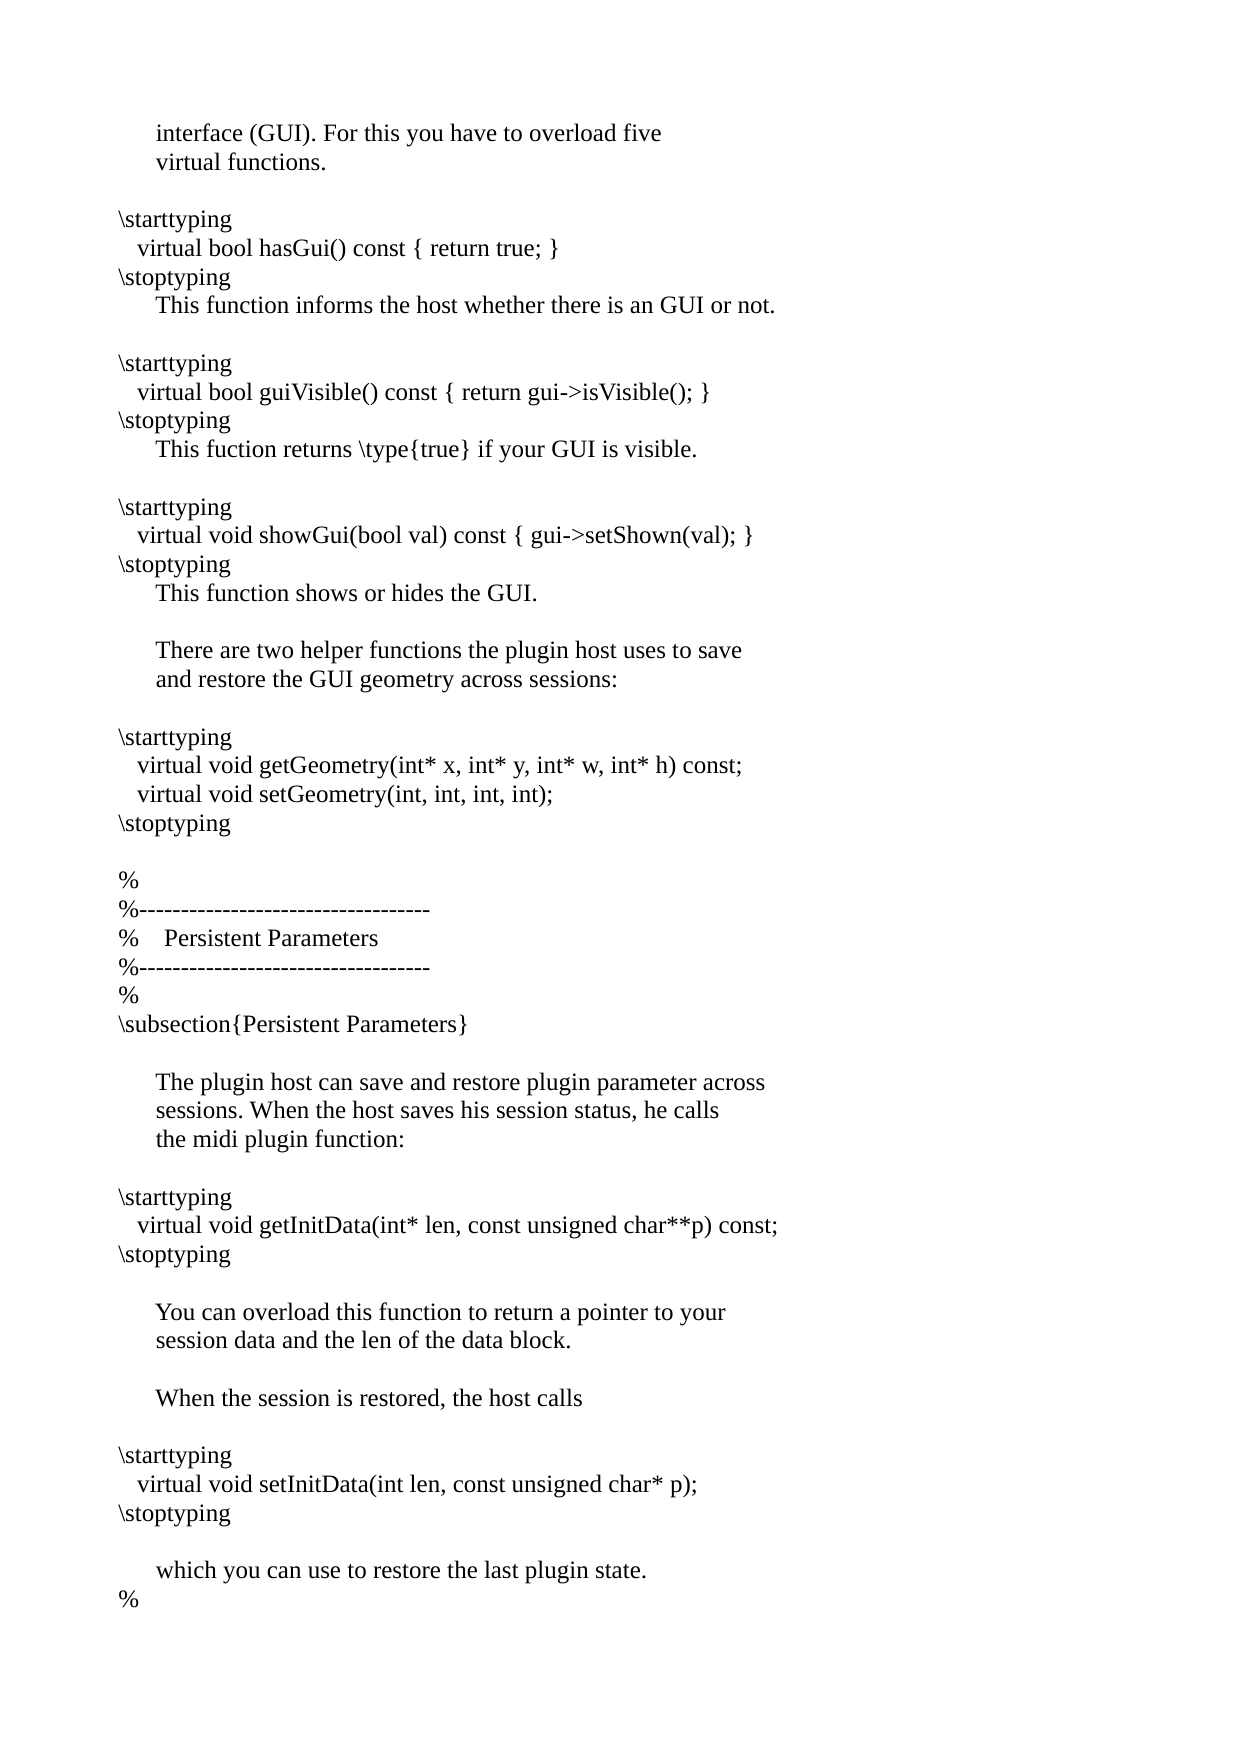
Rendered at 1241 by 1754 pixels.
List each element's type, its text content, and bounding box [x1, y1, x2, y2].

text %----------------------------------- [118, 952, 1122, 981]
text \starttyping [118, 722, 1122, 751]
text \subsection{Persistent Parameters} [118, 1009, 1122, 1038]
text % Persistent Parameters [118, 923, 1122, 952]
text \starttyping [118, 348, 1122, 377]
text virtual bool hasGui() const { return true; } [118, 233, 1122, 262]
text This function shows or hides the GUI. [118, 578, 1122, 607]
text and restore the GUI geometry across sessions: [118, 664, 1122, 693]
text The plugin host can save and restore plugin parameter across [118, 1067, 1122, 1096]
text interface (GUI). For this you have to overload five [118, 118, 1122, 147]
text \stoptyping [118, 1498, 1122, 1527]
text \starttyping [118, 1182, 1122, 1211]
text When the session is restored, the host calls [118, 1383, 1122, 1412]
text which you can use to restore the last plugin state. [118, 1556, 1122, 1584]
text \starttyping [118, 204, 1122, 233]
text virtual void showGui(bool val) const { gui->setShown(val); } [118, 521, 1122, 549]
text \stoptyping [118, 808, 1122, 837]
text virtual void getInitData(int* len, const unsigned char**p) const; [118, 1211, 1122, 1239]
text \starttyping [118, 1441, 1122, 1469]
text % [118, 981, 1122, 1009]
text virtual bool guiVisible() const { return gui->isVisible(); } [118, 377, 1122, 406]
text virtual void getGeometry(int* x, int* y, int* w, int* h) const; [118, 751, 1122, 779]
text \starttyping [118, 492, 1122, 521]
text You can overload this function to return a pointer to your [118, 1297, 1122, 1326]
text virtual void setGeometry(int, int, int, int); [118, 779, 1122, 808]
text the midi plugin function: [118, 1124, 1122, 1153]
text virtual functions. [118, 147, 1122, 176]
text There are two helper functions the plugin host uses to save [118, 636, 1122, 664]
text \stoptyping [118, 549, 1122, 578]
text \stoptyping [118, 406, 1122, 434]
text virtual void setInitData(int len, const unsigned char* p); [118, 1469, 1122, 1498]
text This function informs the host whether there is an GUI or not. [118, 291, 1122, 319]
text sessions. When the host saves his session status, he calls [118, 1096, 1122, 1124]
text \stoptyping [118, 1239, 1122, 1268]
text % [118, 1584, 1122, 1613]
text This fuction returns \type{true} if your GUI is visible. [118, 434, 1122, 463]
text \stoptyping [118, 262, 1122, 291]
text session data and the len of the data block. [118, 1326, 1122, 1354]
text %----------------------------------- [118, 894, 1122, 923]
text % [118, 866, 1122, 894]
